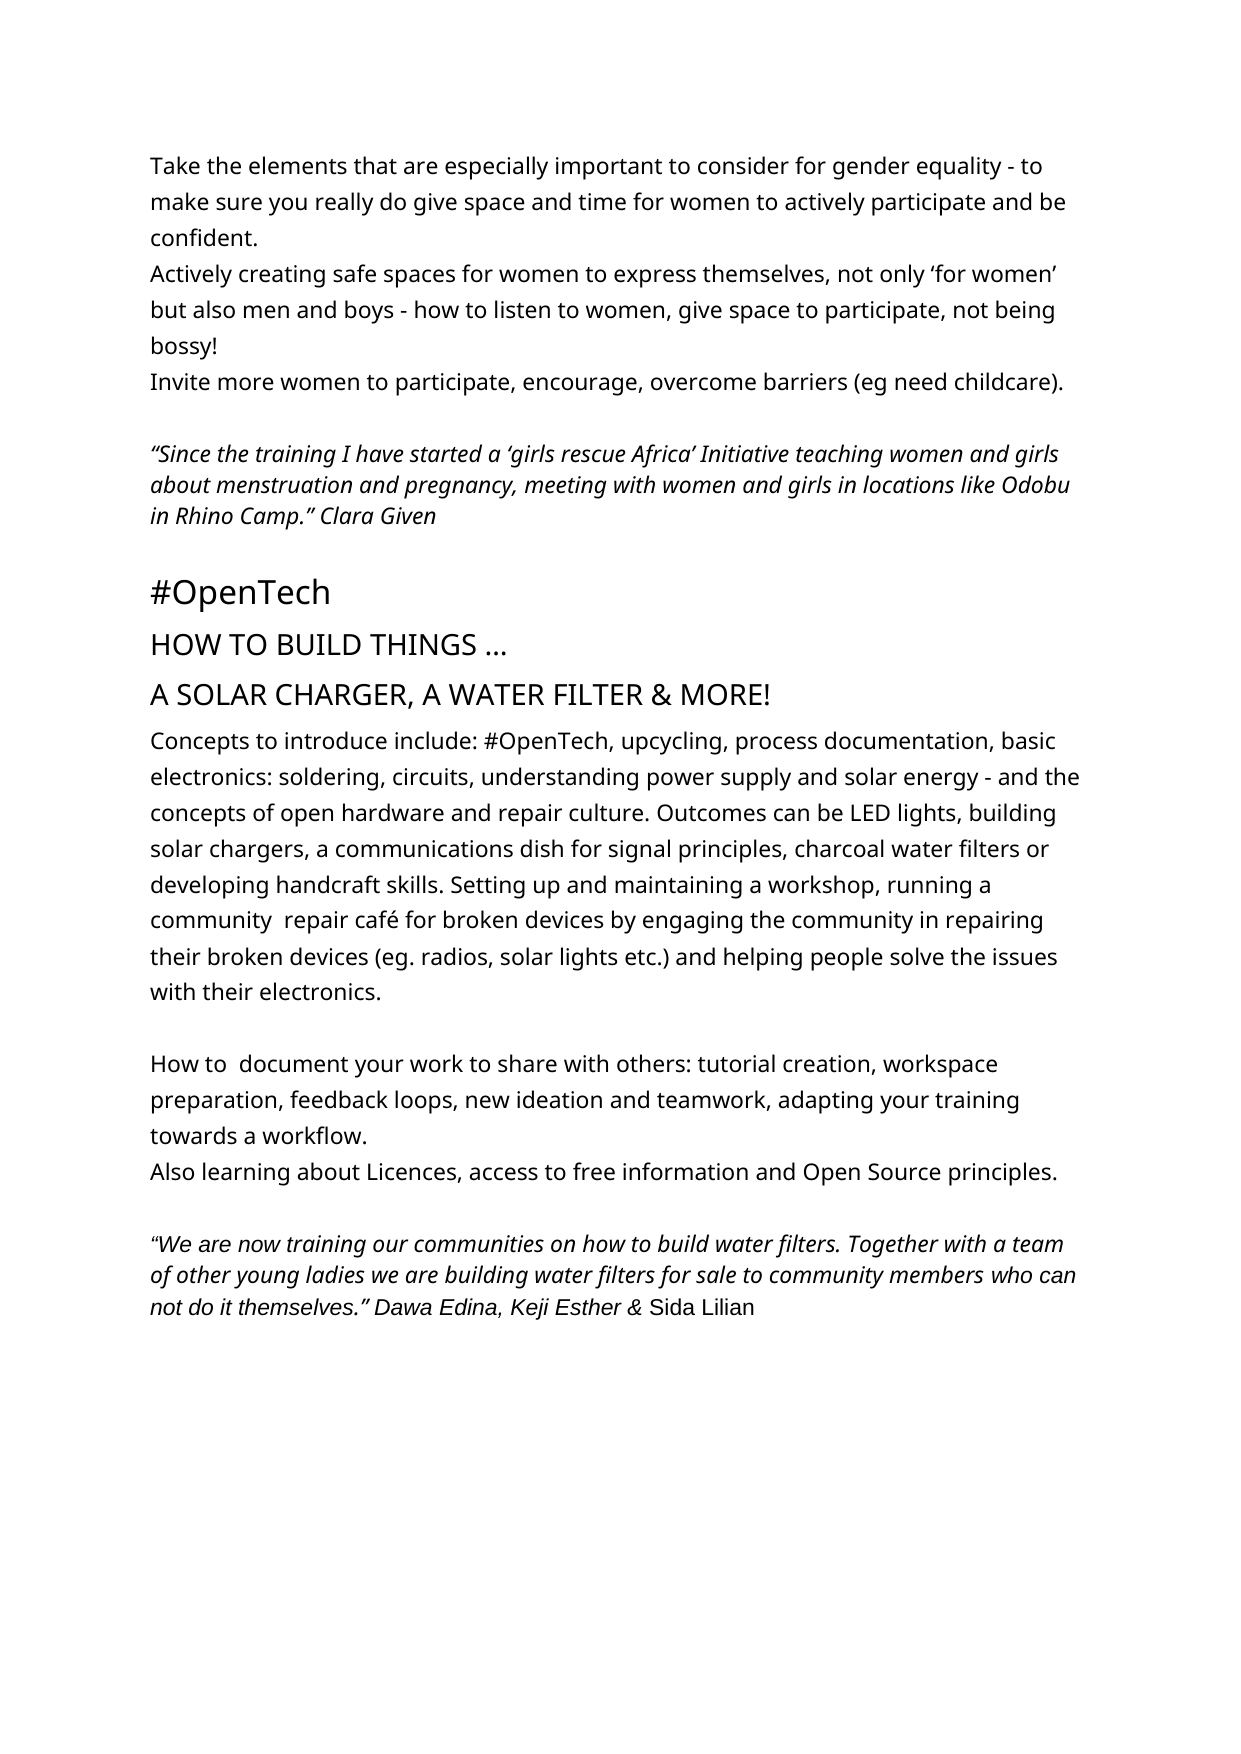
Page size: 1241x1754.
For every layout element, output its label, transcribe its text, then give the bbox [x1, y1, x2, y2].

text HOW TO BUILD THINGS … [150, 624, 1090, 664]
text Take the elements that are especially important to consider for gender equality - to make sure you really do give space and time for women to actively participate and be confident. [150, 150, 1090, 253]
text “Since the training I have started a ‘girls rescue Africa’ Initiative teaching women and girls about menstruation and pregnancy, meeting with women and girls in locations like Odobu in Rhino Camp.” Clara Given [150, 437, 1090, 531]
text Concepts to introduce include: #OpenTech, upcycling, process documentation, basic electronics: soldering, circuits, understanding power supply and solar energy - and the concepts of open hardware and repair culture. Outcomes can be LED lights, building solar chargers, a communications dish for signal principles, charcoal water filters or developing handcraft skills. Setting up and maintaining a workshop, running a community repair café for broken devices by engaging the community in repairing their broken devices (eg. radios, solar lights etc.) and helping people solve the issues with their electronics. [150, 725, 1090, 1008]
text How to document your work to share with others: tutorial creation, workspace preparation, feedback loops, new ideation and teamwork, adapting your training towards a workflow. [150, 1048, 1090, 1151]
subtitle #OpenTech [150, 569, 1090, 614]
text Actively creating safe spaces for women to express themselves, not only ‘for women’ but also men and boys - how to listen to women, give space to participate, not being bossy! [150, 258, 1090, 361]
text Invite more women to participate, encourage, overcome barriers (eg need childcare). [150, 366, 1090, 397]
text Also learning about Licences, access to free information and Open Source principles. [150, 1156, 1090, 1187]
text “We are now training our communities on how to build water filters. Together with a team of other young ladies we are building water filters for sale to community members who can not do it themselves.” Dawa Edina, Keji Esther & Sida Lilian [150, 1228, 1090, 1322]
text A SOLAR CHARGER, A WATER FILTER & MORE! [150, 675, 1090, 714]
